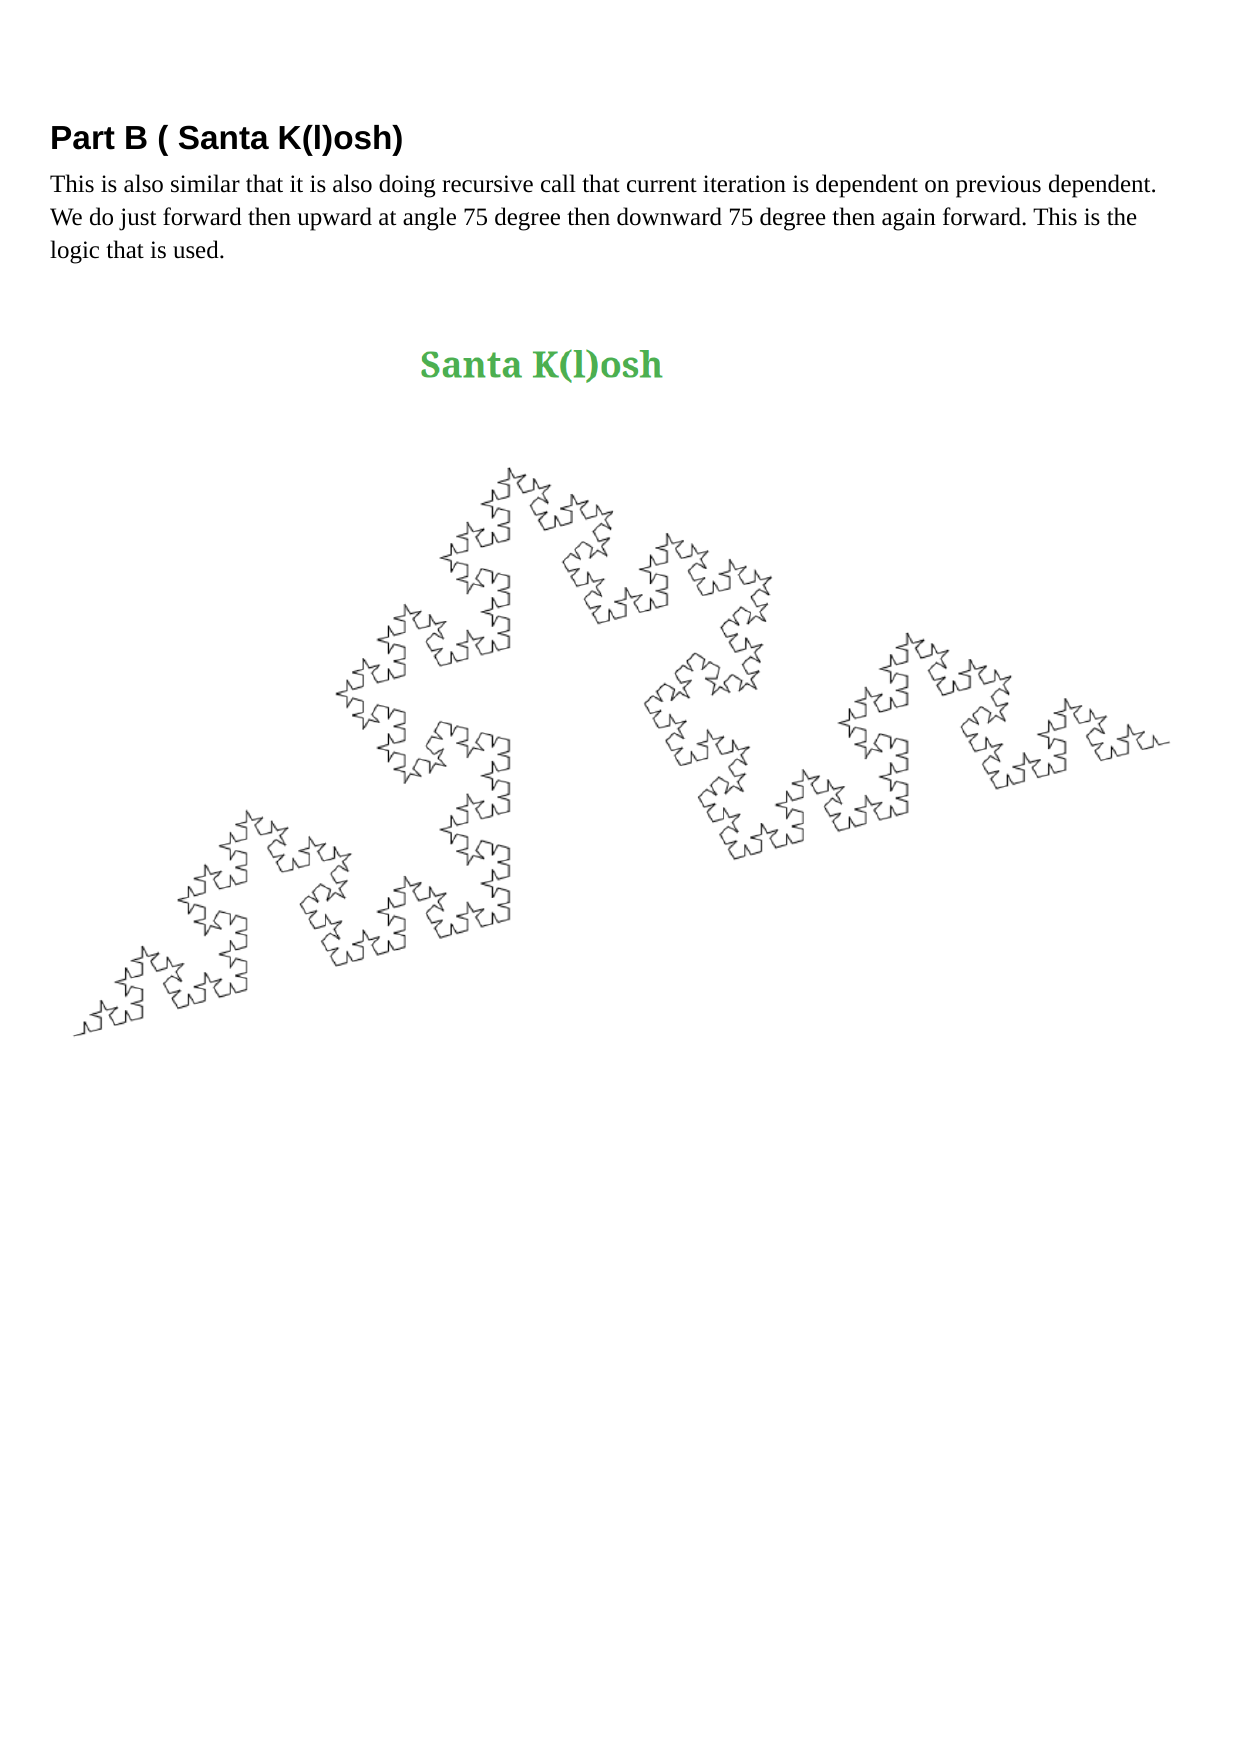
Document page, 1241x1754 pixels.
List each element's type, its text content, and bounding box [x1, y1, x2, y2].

text This is also similar that it is also doing recursive call that current iteration is dependent on previous dependent. We do just forward then upward at angle 75 degree then downward 75 degree then again forward. This is the logic that is used. [50, 169, 1184, 264]
picture [50, 330, 1185, 1057]
subtitle Part B ( Santa K(l)osh) [50, 118, 1184, 157]
